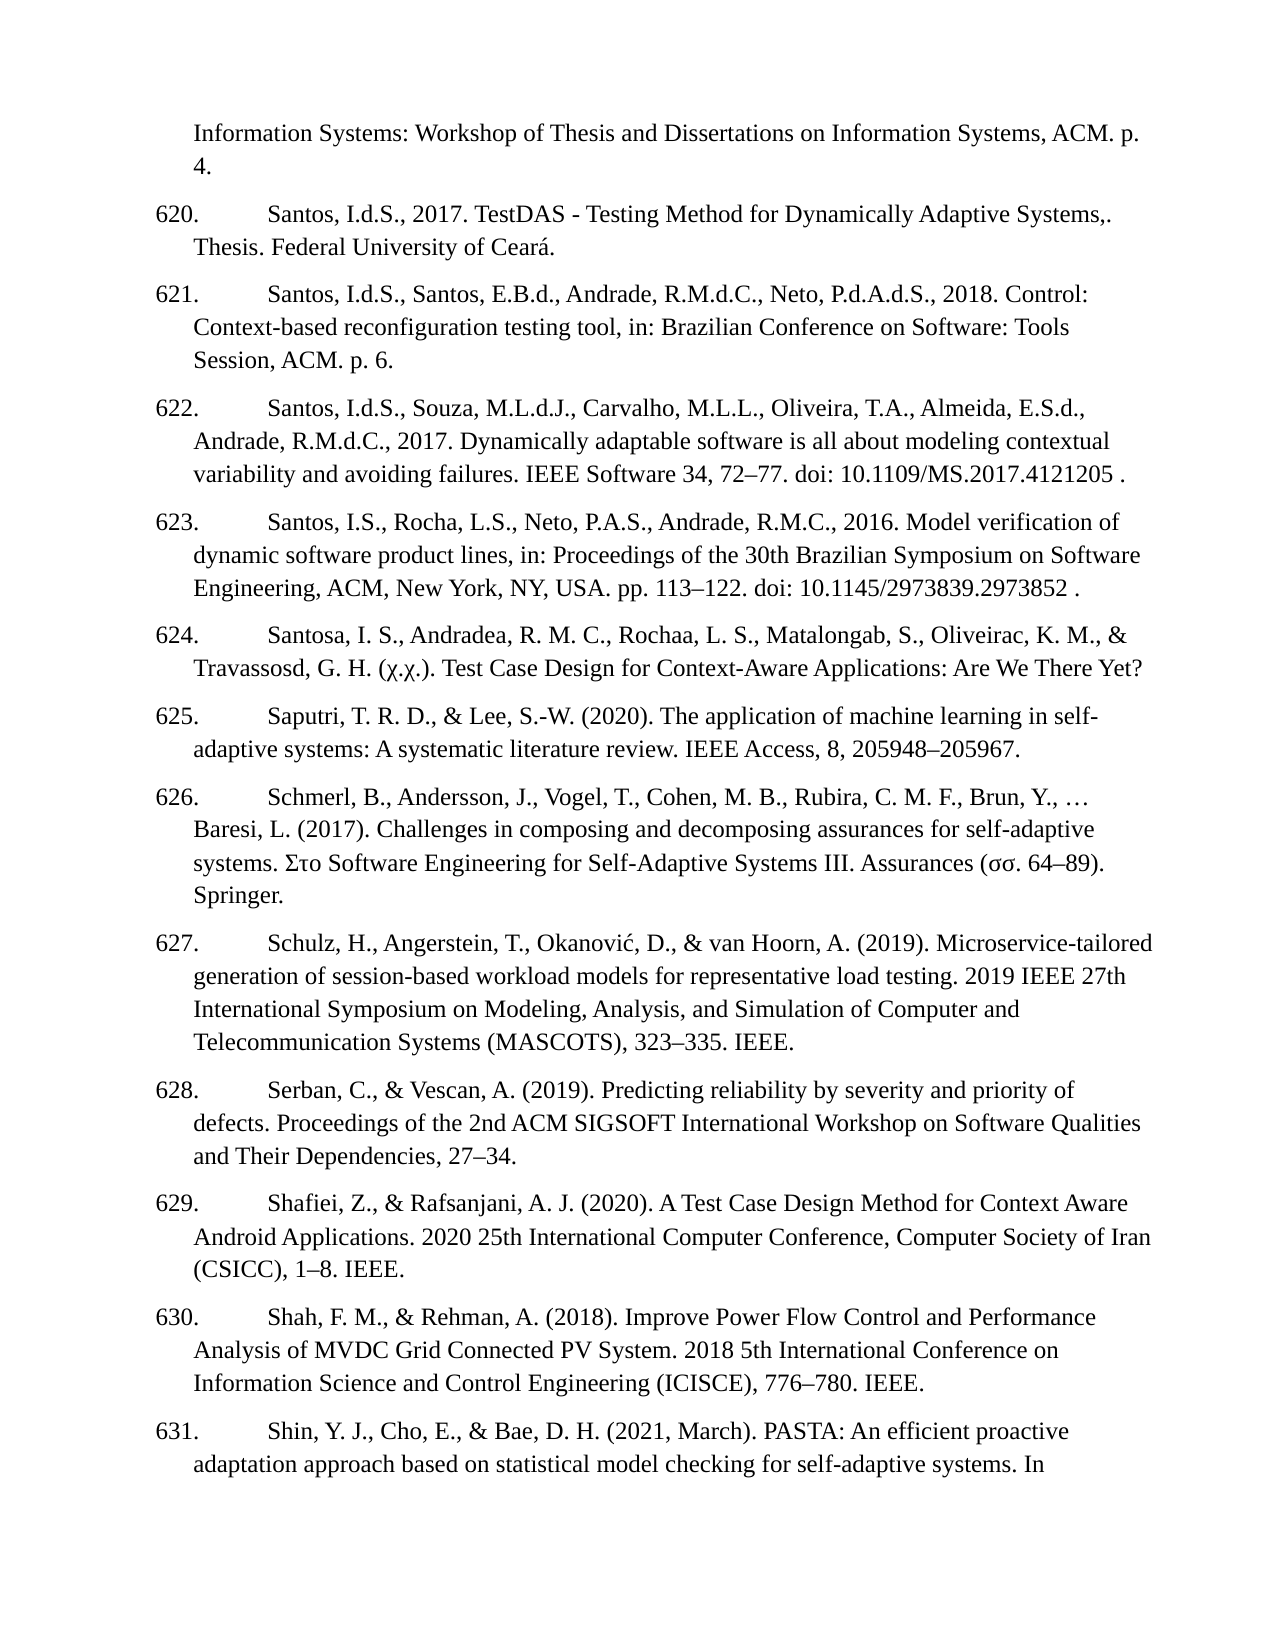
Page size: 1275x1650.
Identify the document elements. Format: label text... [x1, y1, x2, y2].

list Santos, I.d.S., Santos, E.B.d., Andrade, R.M.d.C., Neto, P.d.A.d.S., 2018. Control: Context-based reconfiguration testing tool, in: Brazilian Conference on Software: Tools Session, ACM. p. 6. [155, 279, 1157, 374]
list Shin, Y. J., Cho, E., & Bae, D. H. (2021, March). PASTA: An efficient proactive adaptation approach based on statistical model checking for self-adaptive systems. In [155, 1416, 1157, 1478]
list Information Systems: Workshop of Thesis and Dissertations on Information Systems, ACM. p. 4. [155, 118, 1157, 180]
list Schmerl, B., Andersson, J., Vogel, T., Cohen, M. B., Rubira, C. M. F., Brun, Y., … Baresi, L. (2017). Challenges in composing and decomposing assurances for self-adaptive systems. Στο Software Engineering for Self-Adaptive Systems III. Assurances (σσ. 64–89). Springer. [155, 782, 1157, 909]
list Schulz, H., Angerstein, T., Okanović, D., & van Hoorn, A. (2019). Microservice-tailored generation of session-based workload models for representative load testing. 2019 IEEE 27th International Symposium on Modeling, Analysis, and Simulation of Computer and Telecommunication Systems (MASCOTS), 323–335. IEEE. [155, 928, 1157, 1056]
list Santos, I.S., Rocha, L.S., Neto, P.A.S., Andrade, R.M.C., 2016. Model verification of dynamic software product lines, in: Proceedings of the 30th Brazilian Symposium on Software Engineering, ACM, New York, NY, USA. pp. 113–122. doi: 10.1145/2973839.2973852 . [155, 507, 1157, 601]
list Santosa, I. S., Andradea, R. M. C., Rochaa, L. S., Matalongab, S., Oliveirac, K. M., & Travassosd, G. H. (χ.χ.). Test Case Design for Context-Aware Applications: Are We There Yet? [155, 620, 1157, 682]
list Saputri, T. R. D., & Lee, S.-W. (2020). The application of machine learning in self-adaptive systems: A systematic literature review. IEEE Access, 8, 205948–205967. [155, 701, 1157, 763]
list Shah, F. M., & Rehman, A. (2018). Improve Power Flow Control and Performance Analysis of MVDC Grid Connected PV System. 2018 5th International Conference on Information Science and Control Engineering (ICISCE), 776–780. IEEE. [155, 1302, 1157, 1397]
list Santos, I.d.S., Souza, M.L.d.J., Carvalho, M.L.L., Oliveira, T.A., Almeida, E.S.d., Andrade, R.M.d.C., 2017. Dynamically adaptable software is all about modeling contextual variability and avoiding failures. IEEE Software 34, 72–77. doi: 10.1109/MS.2017.4121205 . [155, 393, 1157, 488]
list Shafiei, Z., & Rafsanjani, A. J. (2020). A Test Case Design Method for Context Aware Android Applications. 2020 25th International Computer Conference, Computer Society of Iran (CSICC), 1–8. IEEE. [155, 1188, 1157, 1283]
list Serban, C., & Vescan, A. (2019). Predicting reliability by severity and priority of defects. Proceedings of the 2nd ACM SIGSOFT International Workshop on Software Qualities and Their Dependencies, 27–34. [155, 1075, 1157, 1170]
list Santos, I.d.S., 2017. TestDAS - Testing Method for Dynamically Adaptive Systems,. Thesis. Federal University of Ceará. [155, 199, 1157, 261]
